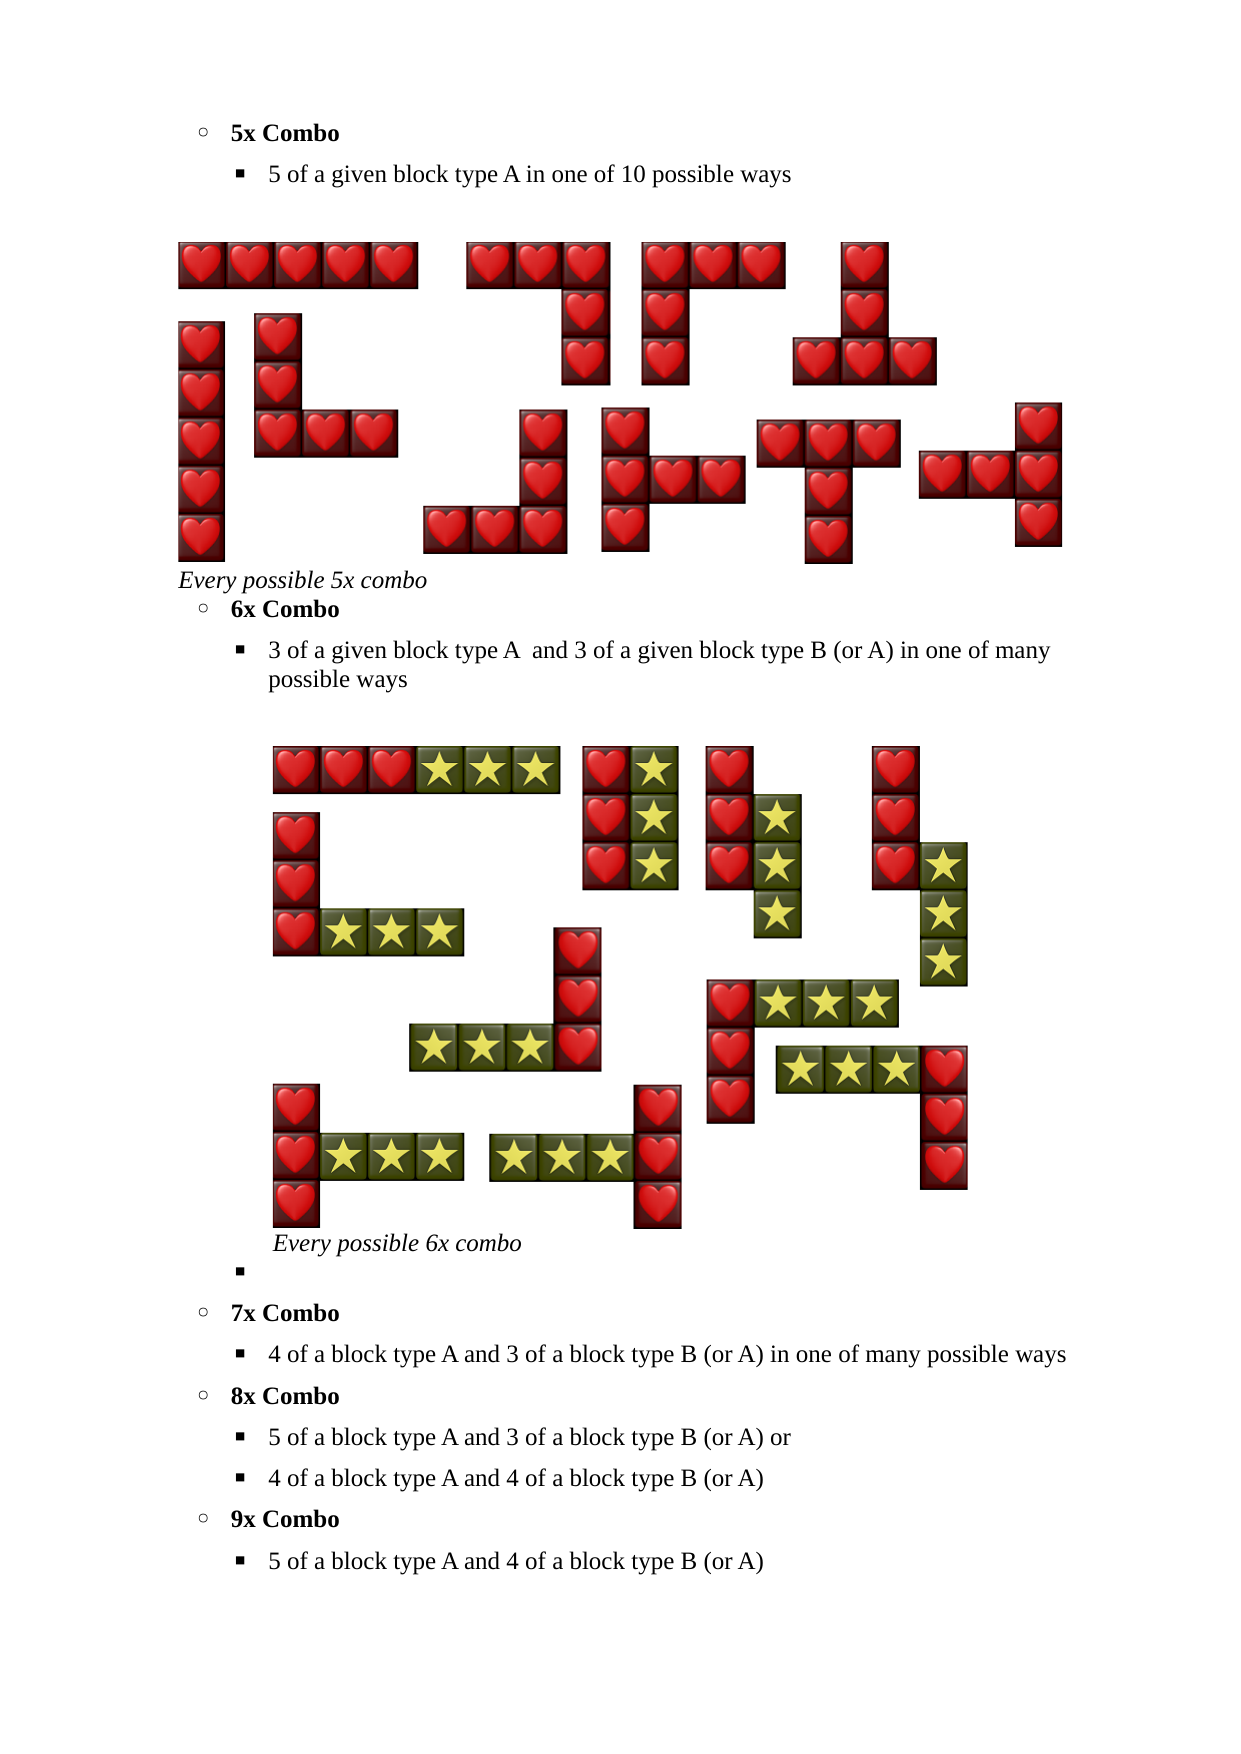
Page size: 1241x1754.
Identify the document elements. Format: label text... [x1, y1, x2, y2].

list 4 of a block type A and 4 of a block type B (or A) [231, 1463, 1122, 1492]
list 3 of a given block type A and 3 of a given block type B (or A) in one of many possible ways [231, 635, 1122, 721]
list 6x Combo [178, 229, 1122, 622]
list Every possible 5x combo [178, 565, 1062, 594]
list Every possible 6x combo [273, 1229, 967, 1257]
picture [178, 242, 1063, 565]
list 4 of a block type A and 3 of a block type B (or A) in one of many possible ways [231, 1339, 1122, 1368]
list 8x Combo [193, 1381, 1122, 1409]
list 5 of a block type A and 3 of a block type B (or A) or [231, 1422, 1122, 1451]
picture [272, 746, 968, 1229]
list 5 of a block type A and 4 of a block type B (or A) [231, 1546, 1122, 1574]
list 5x Combo [193, 118, 1122, 147]
list 7x Combo [193, 1298, 1122, 1327]
list 9x Combo [193, 1504, 1122, 1533]
list 5 of a given block type A in one of 10 possible ways [231, 159, 1122, 217]
